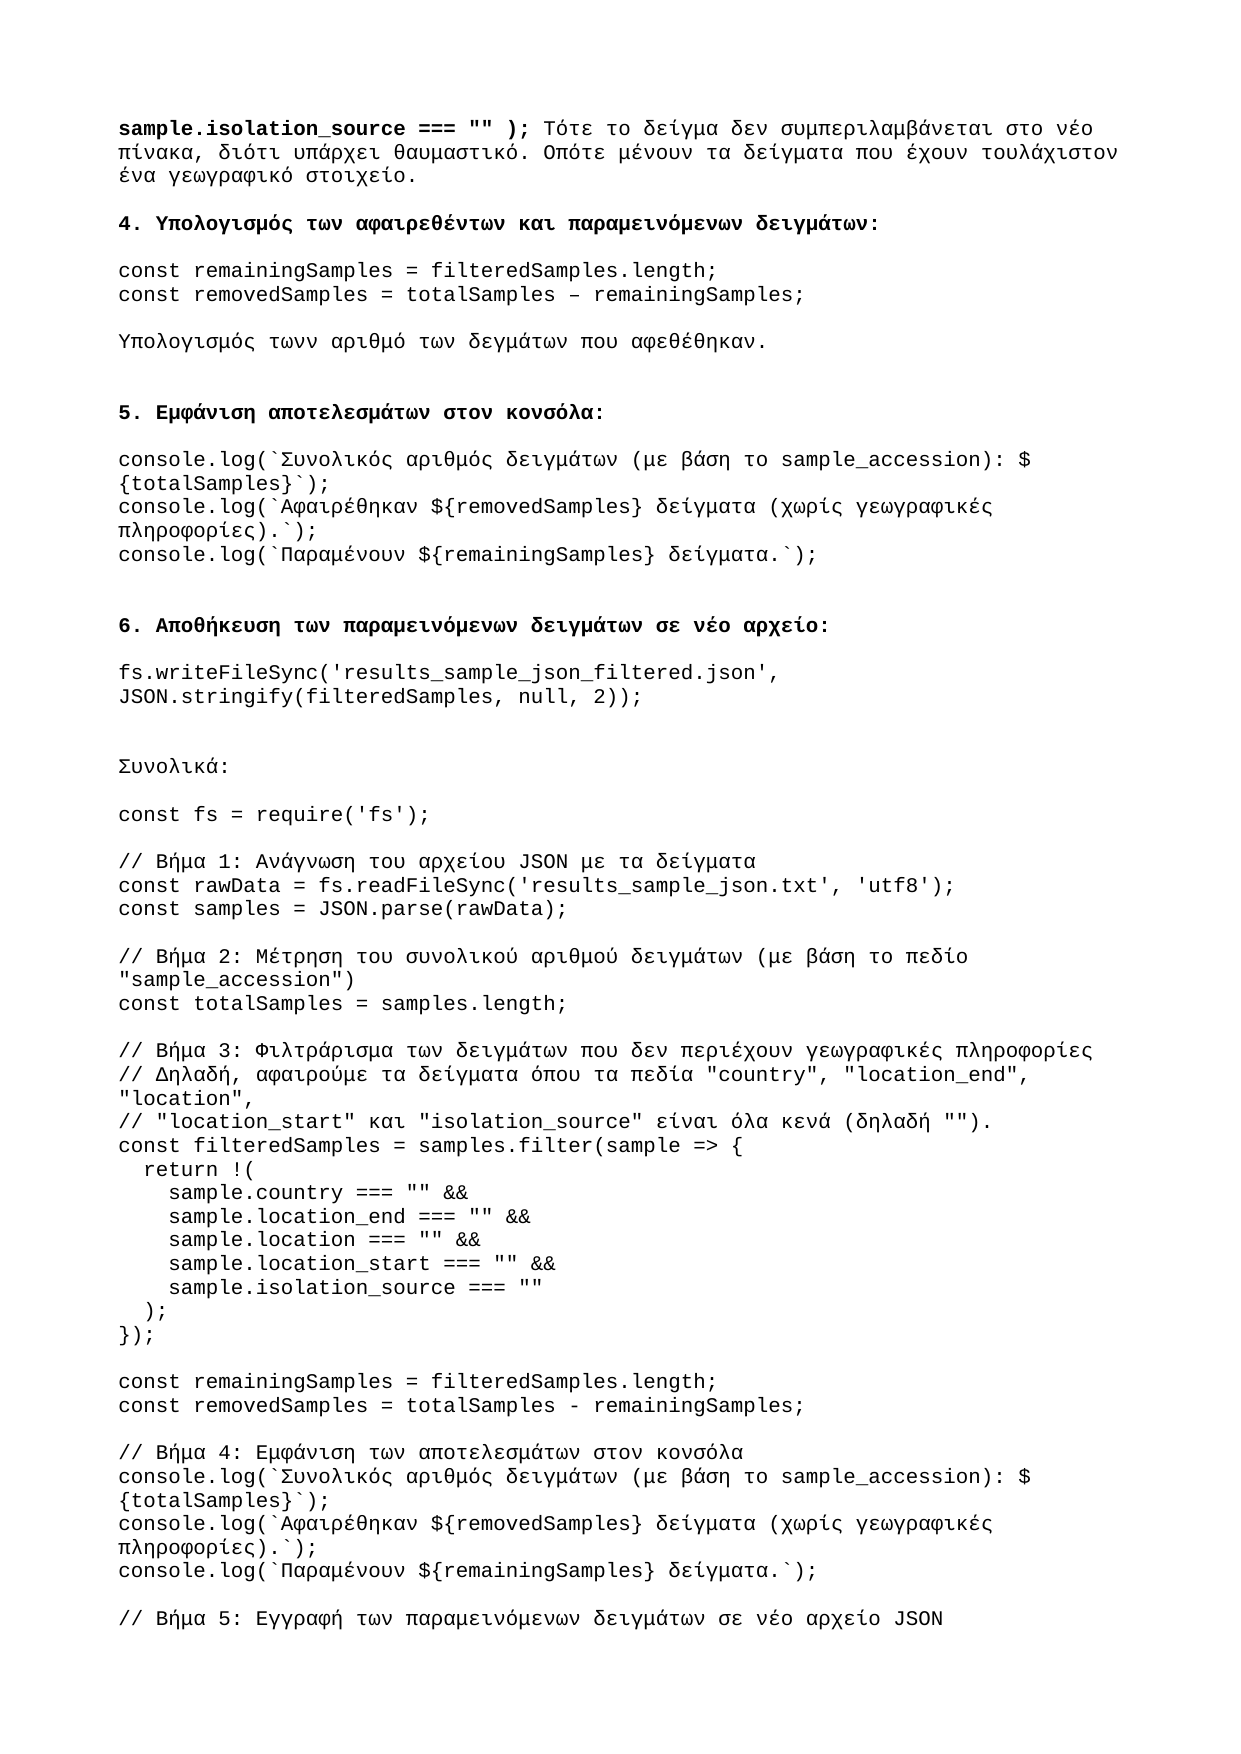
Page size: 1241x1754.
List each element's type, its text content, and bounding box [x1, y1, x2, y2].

text Υπολογισμός τωνν αριθμό των δεγμάτων που αφεθέθηκαν. [118, 331, 1122, 354]
text // Βήμα 5: Εγγραφή των παραμεινόμενων δειγμάτων σε νέο αρχείο JSON [118, 1608, 1122, 1631]
text const rawData = fs.readFileSync('results_sample_json.txt', 'utf8'); [118, 875, 1122, 898]
text const fs = require('fs'); [118, 804, 1122, 827]
text sample.isolation_source === "" ); Τότε το δείγμα δεν συμπεριλαμβάνεται στο νέο πίνακα, διότι υπάρχει θαυμαστικό. Οπότε μένουν τα δείγματα που έχουν τουλάχιστον ένα γεωγραφικό στοιχείο. [118, 118, 1122, 189]
text // Βήμα 2: Μέτρηση του συνολικού αριθμού δειγμάτων (με βάση το πεδίο "sample_accession") [118, 946, 1122, 993]
text return !( [118, 1158, 1122, 1182]
text // Βήμα 3: Φιλτράρισμα των δειγμάτων που δεν περιέχουν γεωγραφικές πληροφορίες [118, 1040, 1122, 1064]
text fs.writeFileSync('results_sample_json_filtered.json', JSON.stringify(filteredSamples, null, 2)); [118, 662, 1122, 709]
text const remainingSamples = filteredSamples.length; [118, 1371, 1122, 1395]
text }); [118, 1324, 1122, 1348]
text console.log(`Συνολικός αριθμός δειγμάτων (με βάση το sample_accession): ${totalSamples}`); [118, 1466, 1122, 1513]
text const removedSamples = totalSamples - remainingSamples; [118, 1395, 1122, 1419]
text console.log(`Αφαιρέθηκαν ${removedSamples} δείγματα (χωρίς γεωγραφικές πληροφορίες).`); [118, 1513, 1122, 1561]
text Συνολικά: [118, 757, 1122, 780]
text sample.location_end === "" && [118, 1206, 1122, 1229]
text sample.location === "" && [118, 1229, 1122, 1253]
text const filteredSamples = samples.filter(sample => { [118, 1135, 1122, 1158]
text // Δηλαδή, αφαιρούμε τα δείγματα όπου τα πεδία "country", "location_end", "location", [118, 1064, 1122, 1111]
text sample.country === "" && [118, 1182, 1122, 1206]
text const remainingSamples = filteredSamples.length; [118, 260, 1122, 284]
text // Βήμα 4: Εμφάνιση των αποτελεσμάτων στον κονσόλα [118, 1442, 1122, 1466]
text console.log(`Αφαιρέθηκαν ${removedSamples} δείγματα (χωρίς γεωγραφικές πληροφορίες).`); [118, 496, 1122, 544]
text 5. Εμφάνιση αποτελεσμάτων στον κονσόλα: [118, 402, 1122, 426]
text const removedSamples = totalSamples – remainingSamples; [118, 284, 1122, 307]
text 4. Υπολογισμός των αφαιρεθέντων και παραμεινόμενων δειγμάτων: [118, 213, 1122, 236]
text 6. Αποθήκευση των παραμεινόμενων δειγμάτων σε νέο αρχείο: [118, 615, 1122, 638]
text // Βήμα 1: Ανάγνωση του αρχείου JSON με τα δείγματα [118, 851, 1122, 875]
text console.log(`Παραμένουν ${remainingSamples} δείγματα.`); [118, 544, 1122, 567]
text // "location_start" και "isolation_source" είναι όλα κενά (δηλαδή ""). [118, 1111, 1122, 1135]
text console.log(`Συνολικός αριθμός δειγμάτων (με βάση το sample_accession): ${totalSamples}`); [118, 449, 1122, 496]
text sample.location_start === "" && [118, 1253, 1122, 1277]
text const totalSamples = samples.length; [118, 993, 1122, 1017]
text sample.isolation_source === "" [118, 1277, 1122, 1300]
text const samples = JSON.parse(rawData); [118, 898, 1122, 922]
text console.log(`Παραμένουν ${remainingSamples} δείγματα.`); [118, 1561, 1122, 1584]
text ); [118, 1300, 1122, 1324]
